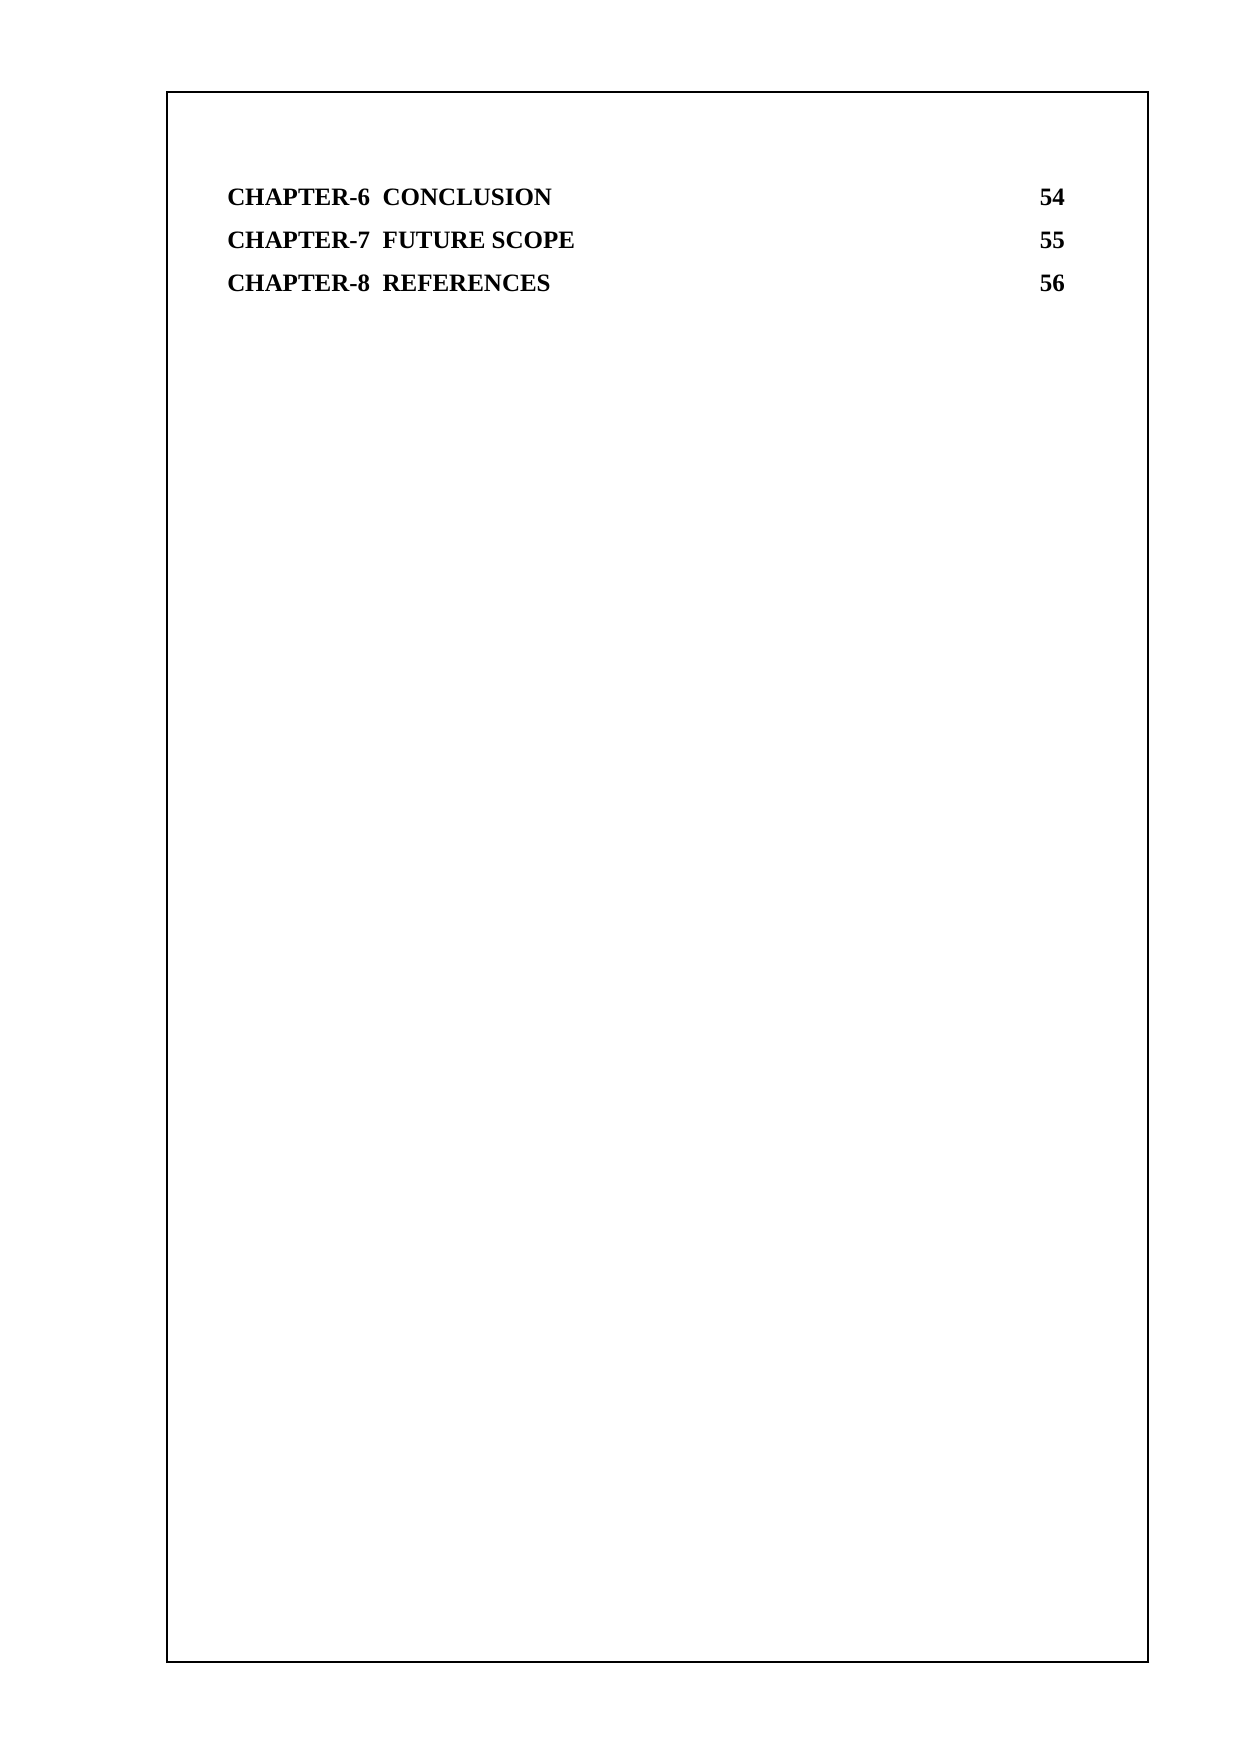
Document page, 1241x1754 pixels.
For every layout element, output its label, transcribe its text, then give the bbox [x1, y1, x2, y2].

text CHAPTER-7 FUTURE SCOPE 55 CHAPTER-8 REFERENCES 56 [227, 225, 1088, 297]
text CHAPTER-6 CONCLUSION 54 [227, 182, 1088, 210]
